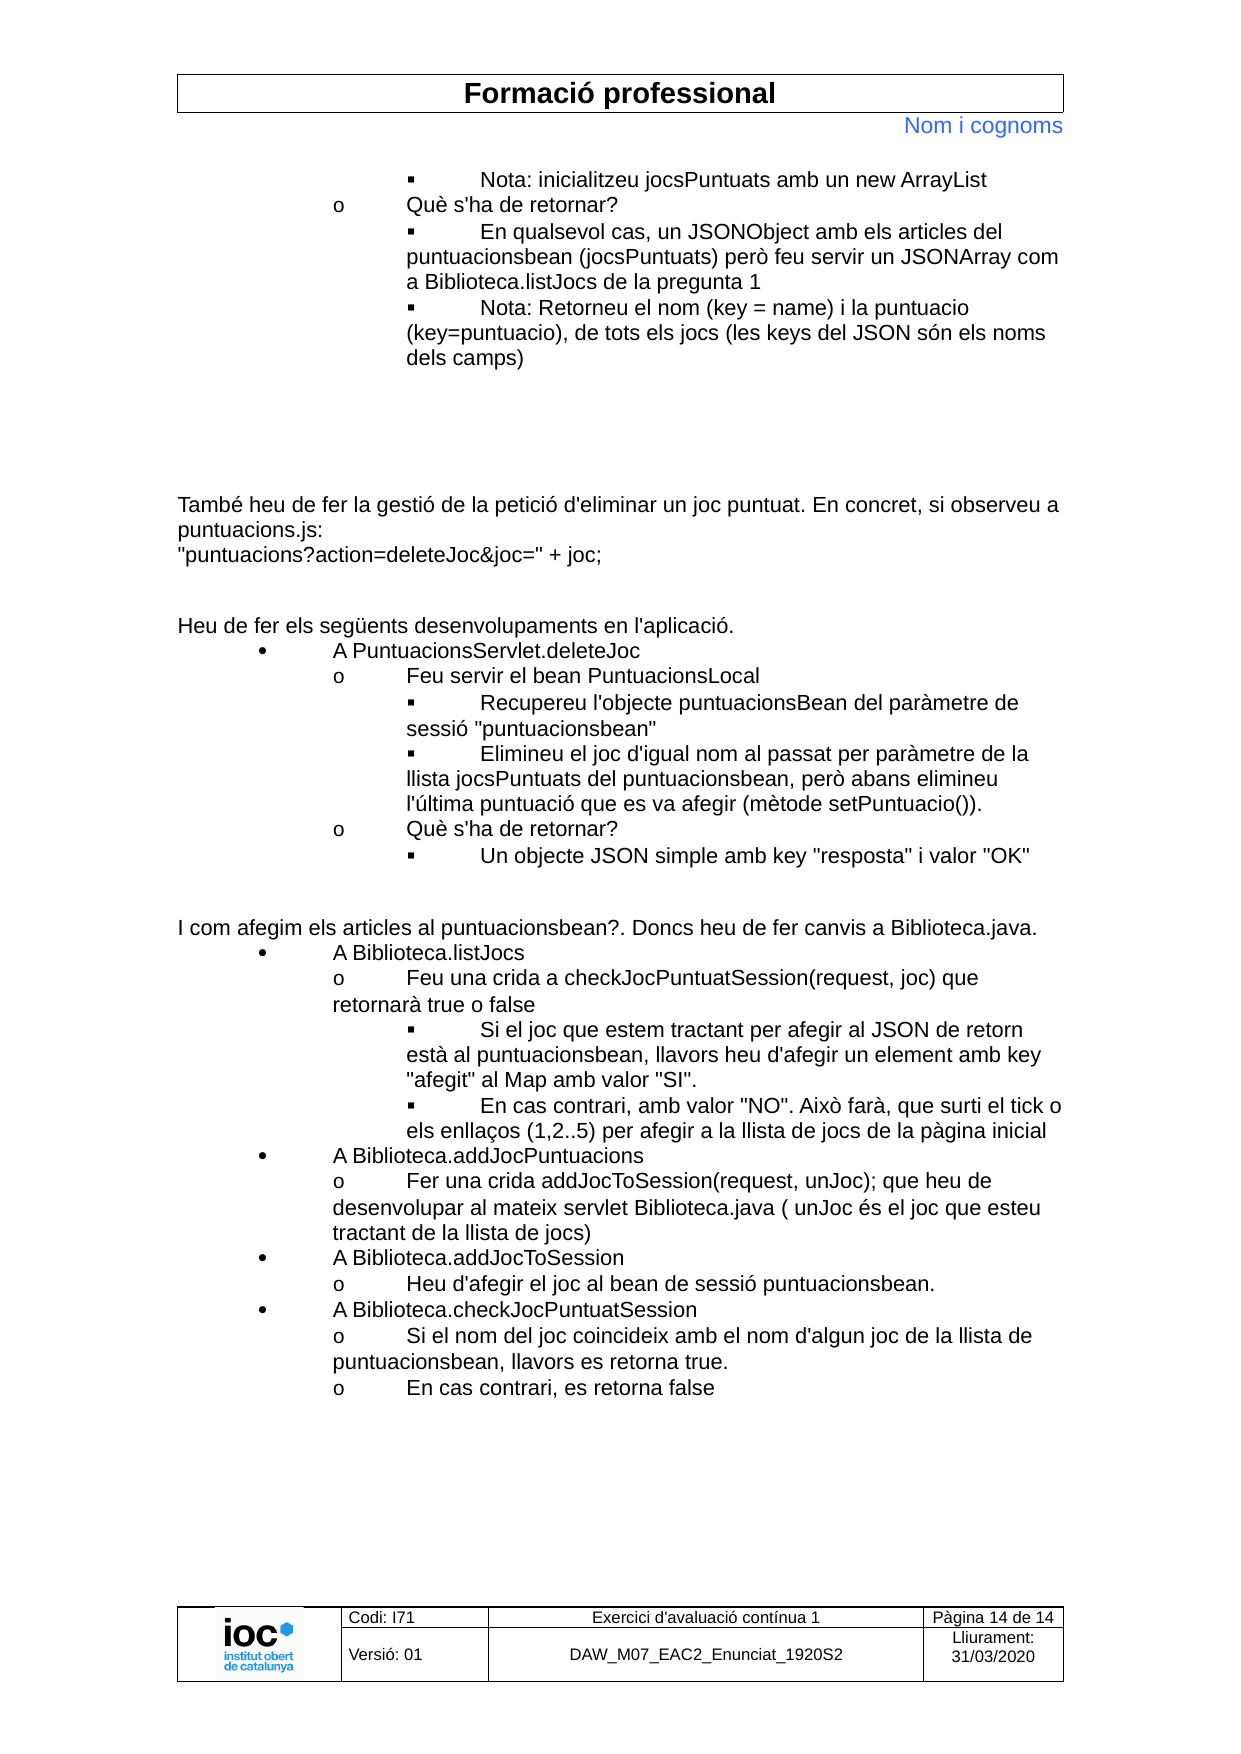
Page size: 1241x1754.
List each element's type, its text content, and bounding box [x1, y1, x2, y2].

list Feu una crida a checkJocPuntuatSession(request, joc) que retornarà true o false [332, 965, 1063, 1017]
list Elimineu el joc d'igual nom al passat per paràmetre de la llista jocsPuntuats del puntuacionsbean, però abans elimineu l'última puntuació que es va afegir (mètode setPuntuacio()). [406, 741, 1063, 816]
picture [214, 1607, 304, 1681]
list Un objecte JSON simple amb key "resposta" i valor "OK" [406, 843, 1063, 868]
list Què s'ha de retornar? [332, 816, 1063, 843]
list A Biblioteca.checkJocPuntuatSession [259, 1297, 1063, 1322]
list A Biblioteca.addJocToSession [259, 1245, 1063, 1271]
list A PuntuacionsServlet.deleteJoc [259, 638, 1063, 663]
list Nota: inicialitzeu jocsPuntuats amb un new ArrayList [406, 167, 1063, 192]
text "puntuacions?action=deleteJoc&joc=" + joc; [177, 542, 1063, 567]
list Nota: Retorneu el nom (key = name) i la puntuacio (key=puntuacio), de tots els jocs (les keys del JSON són els noms dels camps) [406, 294, 1063, 370]
list A Biblioteca.listJocs [259, 940, 1063, 965]
list Si el nom del joc coincideix amb el nom d'algun joc de la llista de puntuacionsbean, llavors es retorna true. [332, 1322, 1063, 1374]
list Recupereu l'objecte puntuacionsBean del paràmetre de sessió "puntuacionsbean" [406, 690, 1063, 741]
list Feu servir el bean PuntuacionsLocal [332, 663, 1063, 690]
text També heu de fer la gestió de la petició d'eliminar un joc puntuat. En concret, si observeu a puntuacions.js: [177, 492, 1063, 542]
list Què s'ha de retornar? [332, 192, 1063, 219]
list En cas contrari, amb valor "NO". Això farà, que surti el tick o els enllaços (1,2..5) per afegir a la llista de jocs de la pàgina inicial [406, 1092, 1063, 1143]
list Fer una crida addJocToSession(request, unJoc); que heu de desenvolupar al mateix servlet Biblioteca.java ( unJoc és el joc que esteu tractant de la llista de jocs) [332, 1168, 1063, 1245]
text Heu de fer els següents desenvolupaments en l'aplicació. [177, 613, 1063, 638]
text I com afegim els articles al puntuacionsbean?. Doncs heu de fer canvis a Biblioteca.java. [177, 914, 1063, 940]
list Heu d'afegir el joc al bean de sessió puntuacionsbean. [332, 1271, 1063, 1297]
list En qualsevol cas, un JSONObject amb els articles del puntuacionsbean (jocsPuntuats) però feu servir un JSONArray com a Biblioteca.listJocs de la pregunta 1 [406, 219, 1063, 294]
list Si el joc que estem tractant per afegir al JSON de retorn està al puntuacionsbean, llavors heu d'afegir un element amb key "afegit" al Map amb valor "SI". [406, 1017, 1063, 1092]
list A Biblioteca.addJocPuntuacions [259, 1143, 1063, 1168]
list En cas contrari, es retorna false [332, 1374, 1063, 1401]
